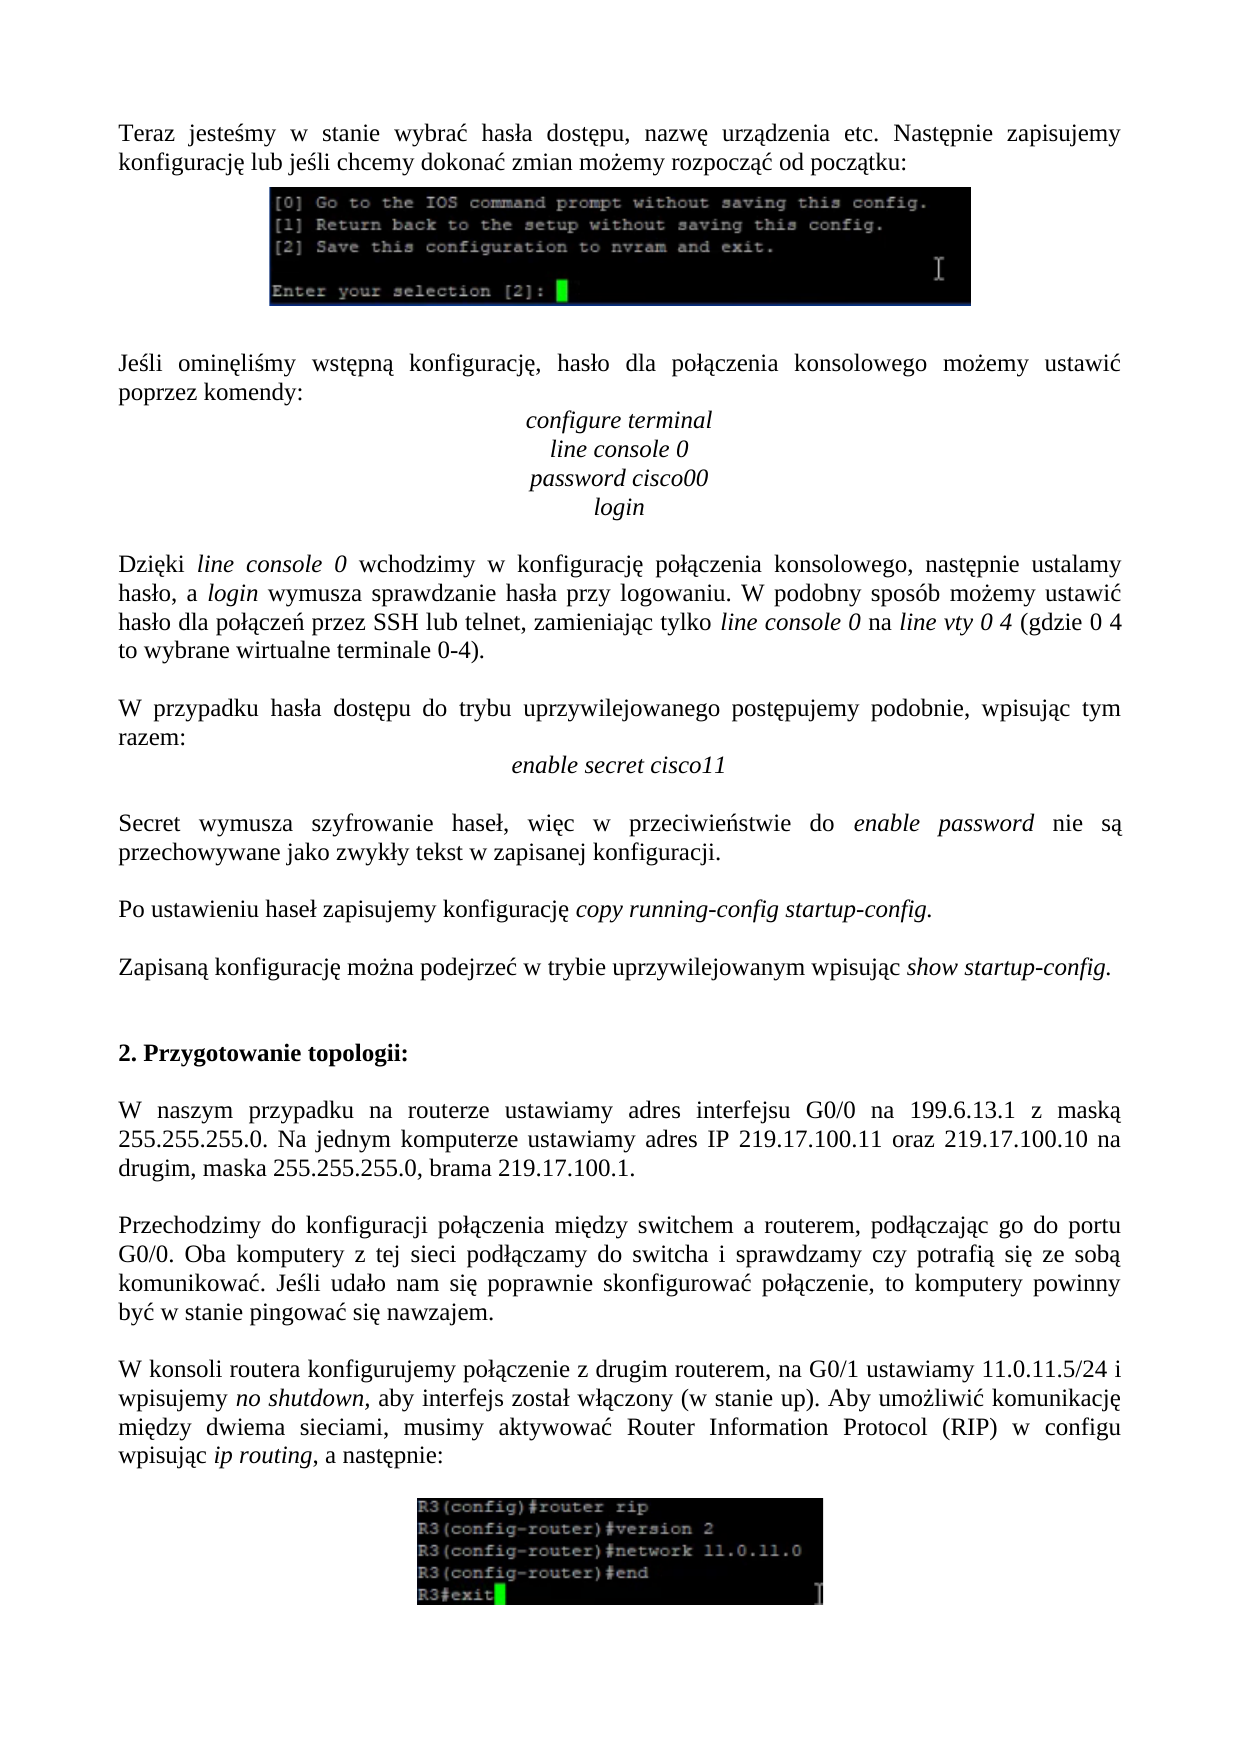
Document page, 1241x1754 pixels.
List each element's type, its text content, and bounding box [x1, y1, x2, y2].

text Zapisaną konfigurację można podejrzeć w trybie uprzywilejowanym wpisując show startup-config. [118, 952, 1122, 981]
text Jeśli ominęliśmy wstępną konfigurację, hasło dla połączenia konsolowego możemy ustawić poprzez komendy: [118, 348, 1122, 406]
text login [118, 492, 1122, 521]
text Dzięki line console 0 wchodzimy w konfigurację połączenia konsolowego, następnie ustalamy hasło, a login wymusza sprawdzanie hasła przy logowaniu. W podobny sposób możemy ustawić hasło dla połączeń przez SSH lub telnet, zamieniając tylko line console 0 na line vty 0 4 (gdzie 0 4 to wybrane wirtualne terminale 0-4). [118, 549, 1122, 664]
text W konsoli routera konfigurujemy połączenie z drugim routerem, na G0/1 ustawiamy 11.0.11.5/24 i wpisujemy no shutdown, aby interfejs został włączony (w stanie up). Aby umożliwić komunikację między dwiema sieciami, musimy aktywować Router Information Protocol (RIP) w configu wpisując ip routing, a następnie: [118, 1354, 1122, 1469]
text W naszym przypadku na routerze ustawiamy adres interfejsu G0/0 na 199.6.13.1 z maską 255.255.255.0. Na jednym komputerze ustawiamy adres IP 219.17.100.11 oraz 219.17.100.10 na drugim, maska 255.255.255.0, brama 219.17.100.1. [118, 1096, 1122, 1182]
text Secret wymusza szyfrowanie haseł, więc w przeciwieństwie do enable password nie są przechowywane jako zwykły tekst w zapisanej konfiguracji. [118, 808, 1122, 866]
text configure terminal [118, 406, 1122, 434]
text enable secret cisco11 [118, 751, 1122, 779]
picture [269, 187, 971, 306]
text 2. Przygotowanie topologii: [118, 1038, 1122, 1067]
text Przechodzimy do konfiguracji połączenia między switchem a routerem, podłączając go do portu G0/0. Oba komputery z tej sieci podłączamy do switcha i sprawdzamy czy potrafią się ze sobą komunikować. Jeśli udało nam się poprawnie skonfigurować połączenie, to komputery powinny być w stanie pingować się nawzajem. [118, 1211, 1122, 1326]
text password cisco00 [118, 463, 1122, 492]
text line console 0 [118, 434, 1122, 463]
text W przypadku hasła dostępu do trybu uprzywilejowanego postępujemy podobnie, wpisując tym razem: [118, 693, 1122, 751]
text Po ustawieniu haseł zapisujemy konfigurację copy running-config startup-config. [118, 894, 1122, 923]
picture [417, 1498, 824, 1605]
text Teraz jesteśmy w stanie wybrać hasła dostępu, nazwę urządzenia etc. Następnie zapisujemy konfigurację lub jeśli chcemy dokonać zmian możemy rozpocząć od początku: [118, 118, 1122, 176]
